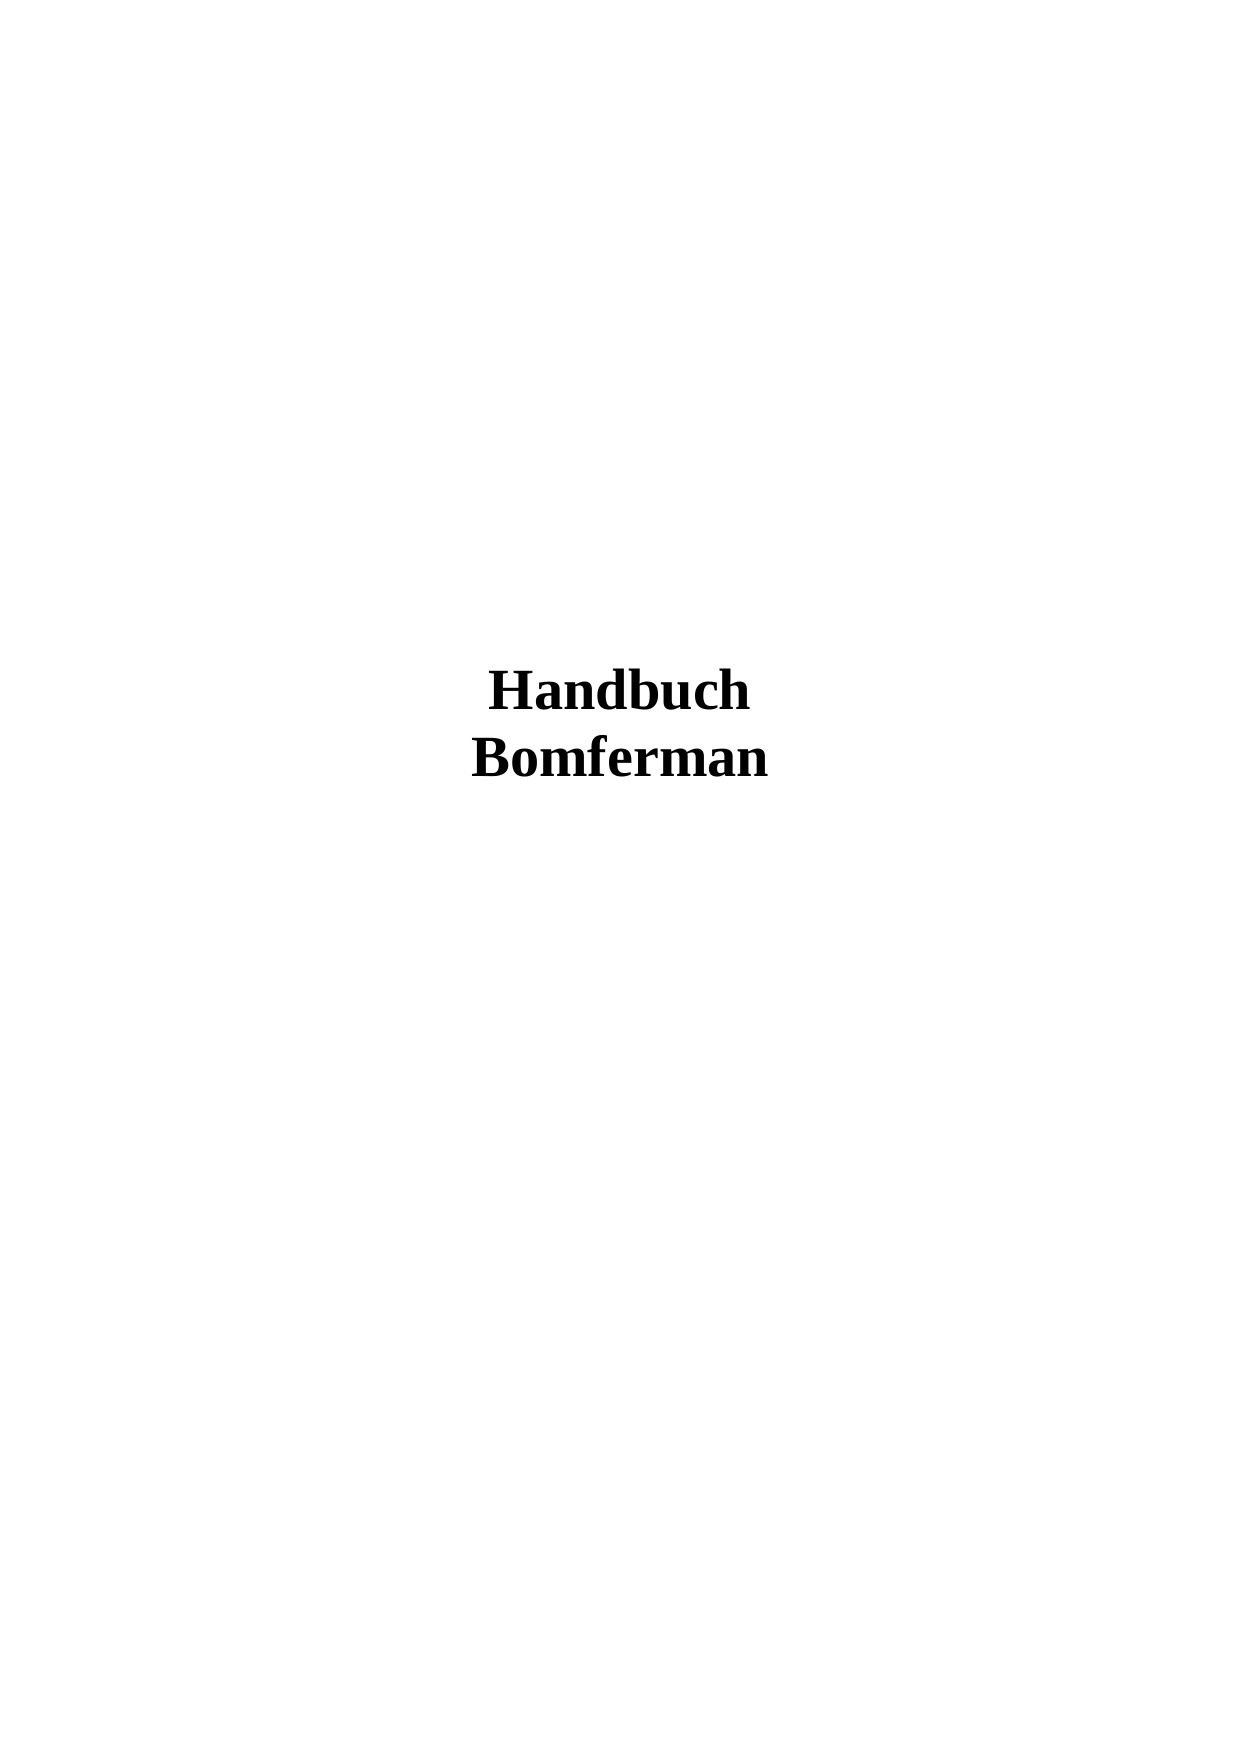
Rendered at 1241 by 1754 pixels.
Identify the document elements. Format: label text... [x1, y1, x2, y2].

text Bomferman [118, 722, 1122, 789]
text Handbuch [118, 655, 1122, 722]
